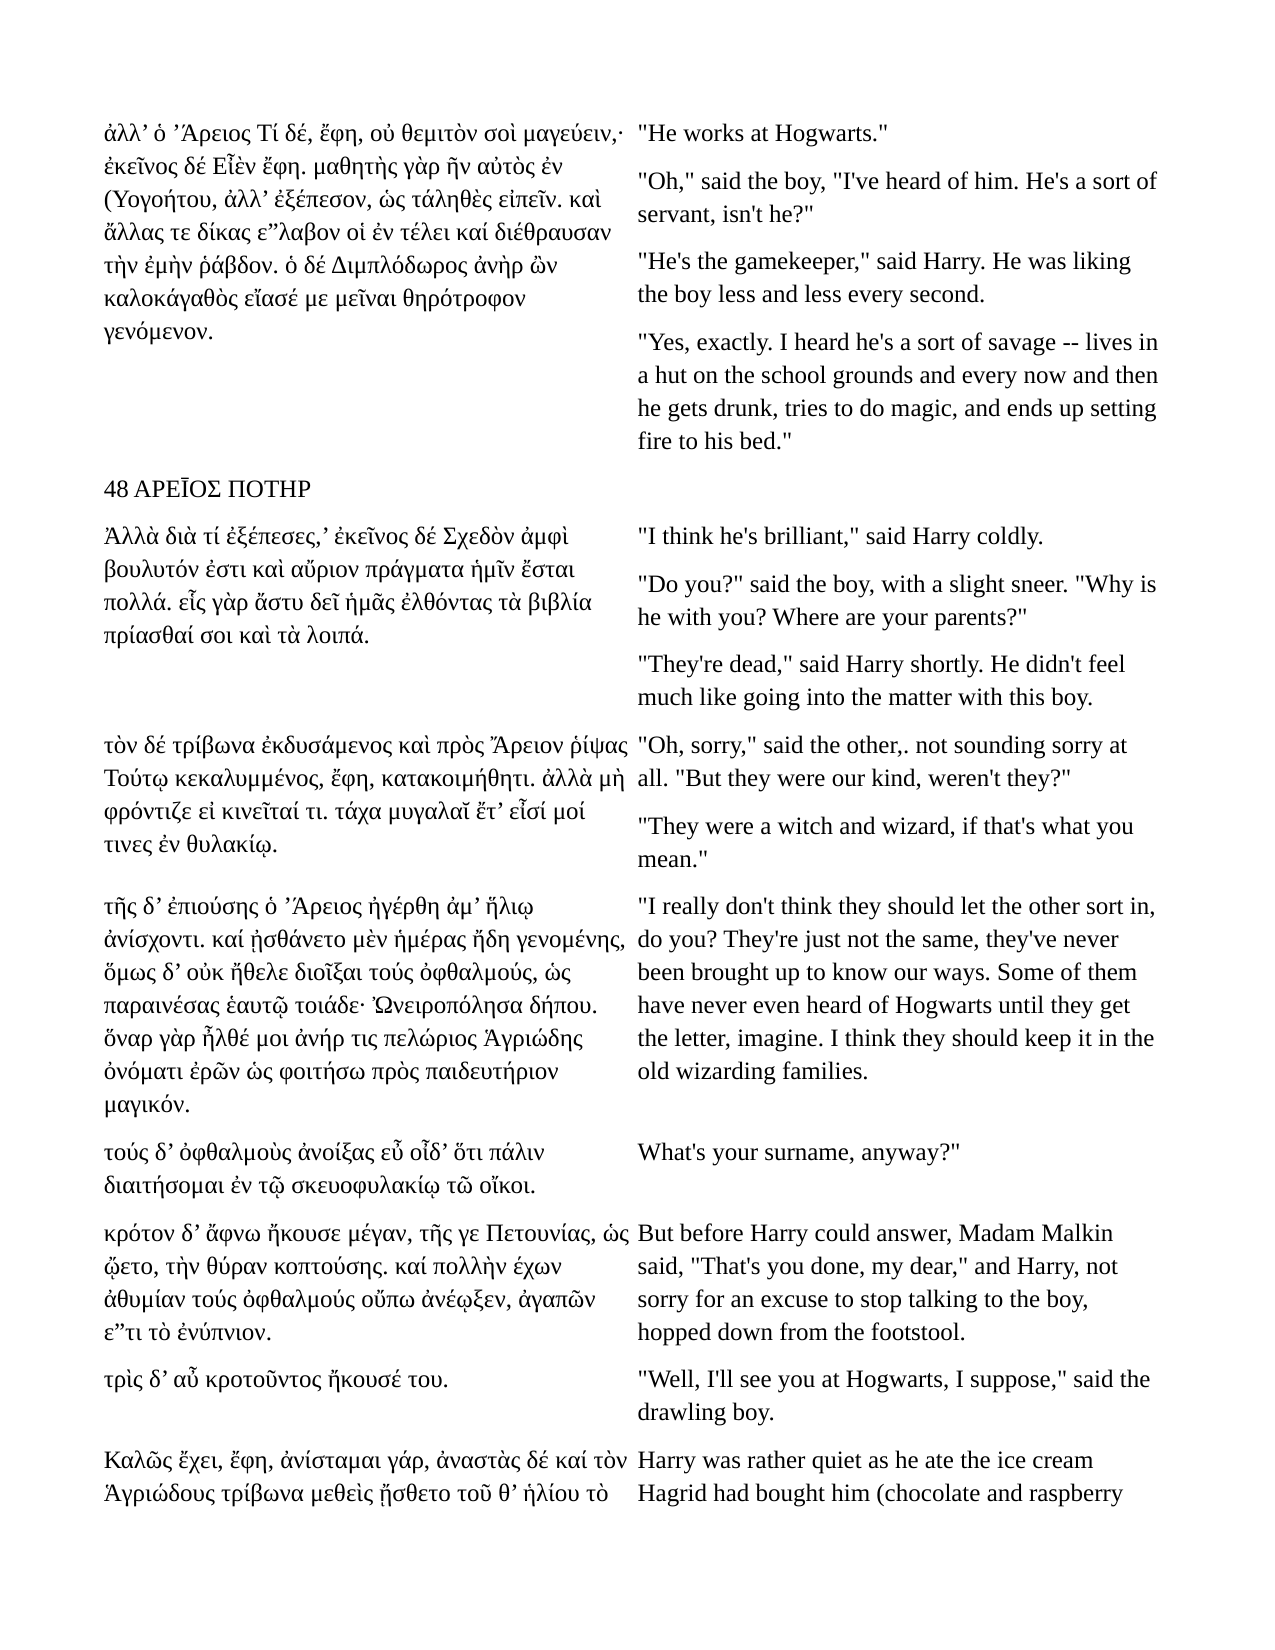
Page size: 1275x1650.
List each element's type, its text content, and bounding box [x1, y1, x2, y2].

table_cell "I think he's brilliant," said Harry coldly. "Do you?" said the boy, with a slight sneer. "Why is he with you? Where are your parents?" "They're dead," said Harry shortly. He didn't feel much like going into the matter with this boy. [638, 521, 1162, 730]
table_cell ἀλλ’ ὁ ’Άρειος Τί δέ, ἔφη, οὐ θεμιτὸν σοὶ μαγεύειν,· ἐκεῖνος δέ Εἶὲν ἔφη. μαθητὴς γὰρ ῆν αὐτὸς ἐν (Υογοήτου, ἀλλ’ ἐξέπεσον, ὡς τάληθὲς εἰπεῖν. καὶ ἄλλας τε δίκας ε”λαβον οἱ ἐν τέλει καί διέθραυσαν τὴν ἐμὴν ῥάβδον. ὁ δέ Διμπλόδωρος ἀνὴρ ὢν καλοκάγαθὸς εἴασέ με μεῖναι θηρότροφον γενόμενον. [104, 118, 637, 474]
table_cell τὸν δέ τρίβωνα ἐκδυσάμενος καὶ πρὸς Ἄρειον ῥίψας Τούτῳ κεκαλυμμένος, ἔφη, κατακοιμήθητι. ἀλλὰ μὴ φρόντιζε εἰ κινεῖταί τι. τάχα μυγαλαῐ ἔτ’ εἶσί μοί τινες ἐν θυλακίῳ. [104, 730, 637, 891]
table_cell τῆς δ’ ἐπιούσης ὁ ’Άρειος ἠγέρθη ἀμ’ ἥλιῳ ἀνίσχοντι. καί ᾐσθάνετο μὲν ἡμέρας ἤδη γενομένης, ὅμως δ’ οὐκ ἤθελε διοῖξαι τούς ὀφθαλμούς, ὡς παραινέσας ἑαυτῷ τοιάδε· Ὠνειροπόλησα δήπου. ὅναρ γὰρ ἦλθέ μοι ἀνήρ τις πελώριος Ἁγριώδης ὀνόματι ἐρῶν ὡς φοιτήσω πρὸς παιδευτήριον μαγικόν. [104, 891, 637, 1137]
table_cell τούς δ’ ὀφθαλμοὺς ἀνοίξας εὖ οἶδ’ ὅτι πάλιν διαιτήσομαι ἐν τῷ σκευοφυλακίῳ τῶ οἴκοι. [104, 1137, 637, 1218]
table_cell 48 ΑΡΕῙΟΣ ΠΟΤΗΡ [104, 474, 637, 521]
table_cell τρὶς δ’ αὖ κροτοῦντος ἤκουσέ του. [104, 1364, 637, 1445]
table_cell "Oh, sorry," said the other,. not sounding sorry at all. "But they were our kind, weren't they?" "They were a witch and wizard, if that's what you mean." [638, 730, 1162, 891]
table_cell κρότον δ’ ἄφνω ἤκουσε μέγαν, τῆς γε Πετουνίας, ὡς ᾤετο, τὴν θύραν κοπτούσης. καί πολλὴν έχων ἀθυμίαν τούς ὀφθαλμούς οὔπω ἀνέῳξεν, ἀγαπῶν ε”τι τὸ ἐνύπνιον. [104, 1218, 637, 1364]
table_cell What's your surname, anyway?" [638, 1137, 1162, 1218]
table_cell Harry was rather quiet as he ate the ice cream Hagrid had bought him (chocolate and raspberry [638, 1445, 1162, 1507]
table_cell Καλῶς ἔχει, ἔφη, ἀνίσταμαι γάρ, ἀναστὰς δέ καί τὸν Ἁγριώδους τρίβωνα μεθεὶς ᾔσθετο τοῦ θ’ ἡλίου τὸ [104, 1445, 637, 1507]
table_cell [638, 474, 1162, 521]
table_cell Ἀλλὰ διὰ τί ἐξέπεσες,’ ἐκεῖνος δέ Σχεδὸν ἀμφὶ βουλυτόν ἐστι καὶ αὔριον πράγματα ἡμῖν ἔσται πολλά. εἷς γὰρ ἄστυ δεῖ ἡμᾶς ἐλθόντας τὰ βιβλία πρίασθαί σοι καὶ τὰ λοιπά. [104, 521, 637, 730]
table_cell "Well, I'll see you at Hogwarts, I suppose," said the drawling boy. [638, 1364, 1162, 1445]
table_cell "I really don't think they should let the other sort in, do you? They're just not the same, they've never been brought up to know our ways. Some of them have never even heard of Hogwarts until they get the letter, imagine. I think they should keep it in the old wizarding families. [638, 891, 1162, 1137]
table_cell "He works at Hogwarts." "Oh," said the boy, "I've heard of him. He's a sort of servant, isn't he?" "He's the gamekeeper," said Harry. He was liking the boy less and less every second. "Yes, exactly. I heard he's a sort of savage -- lives in a hut on the school grounds and every now and then he gets drunk, tries to do magic, and ends up setting fire to his bed." [638, 118, 1162, 474]
table_cell But before Harry could answer, Madam Malkin said, "That's you done, my dear," and Harry, not sorry for an excuse to stop talking to the boy, hopped down from the footstool. [638, 1218, 1162, 1364]
